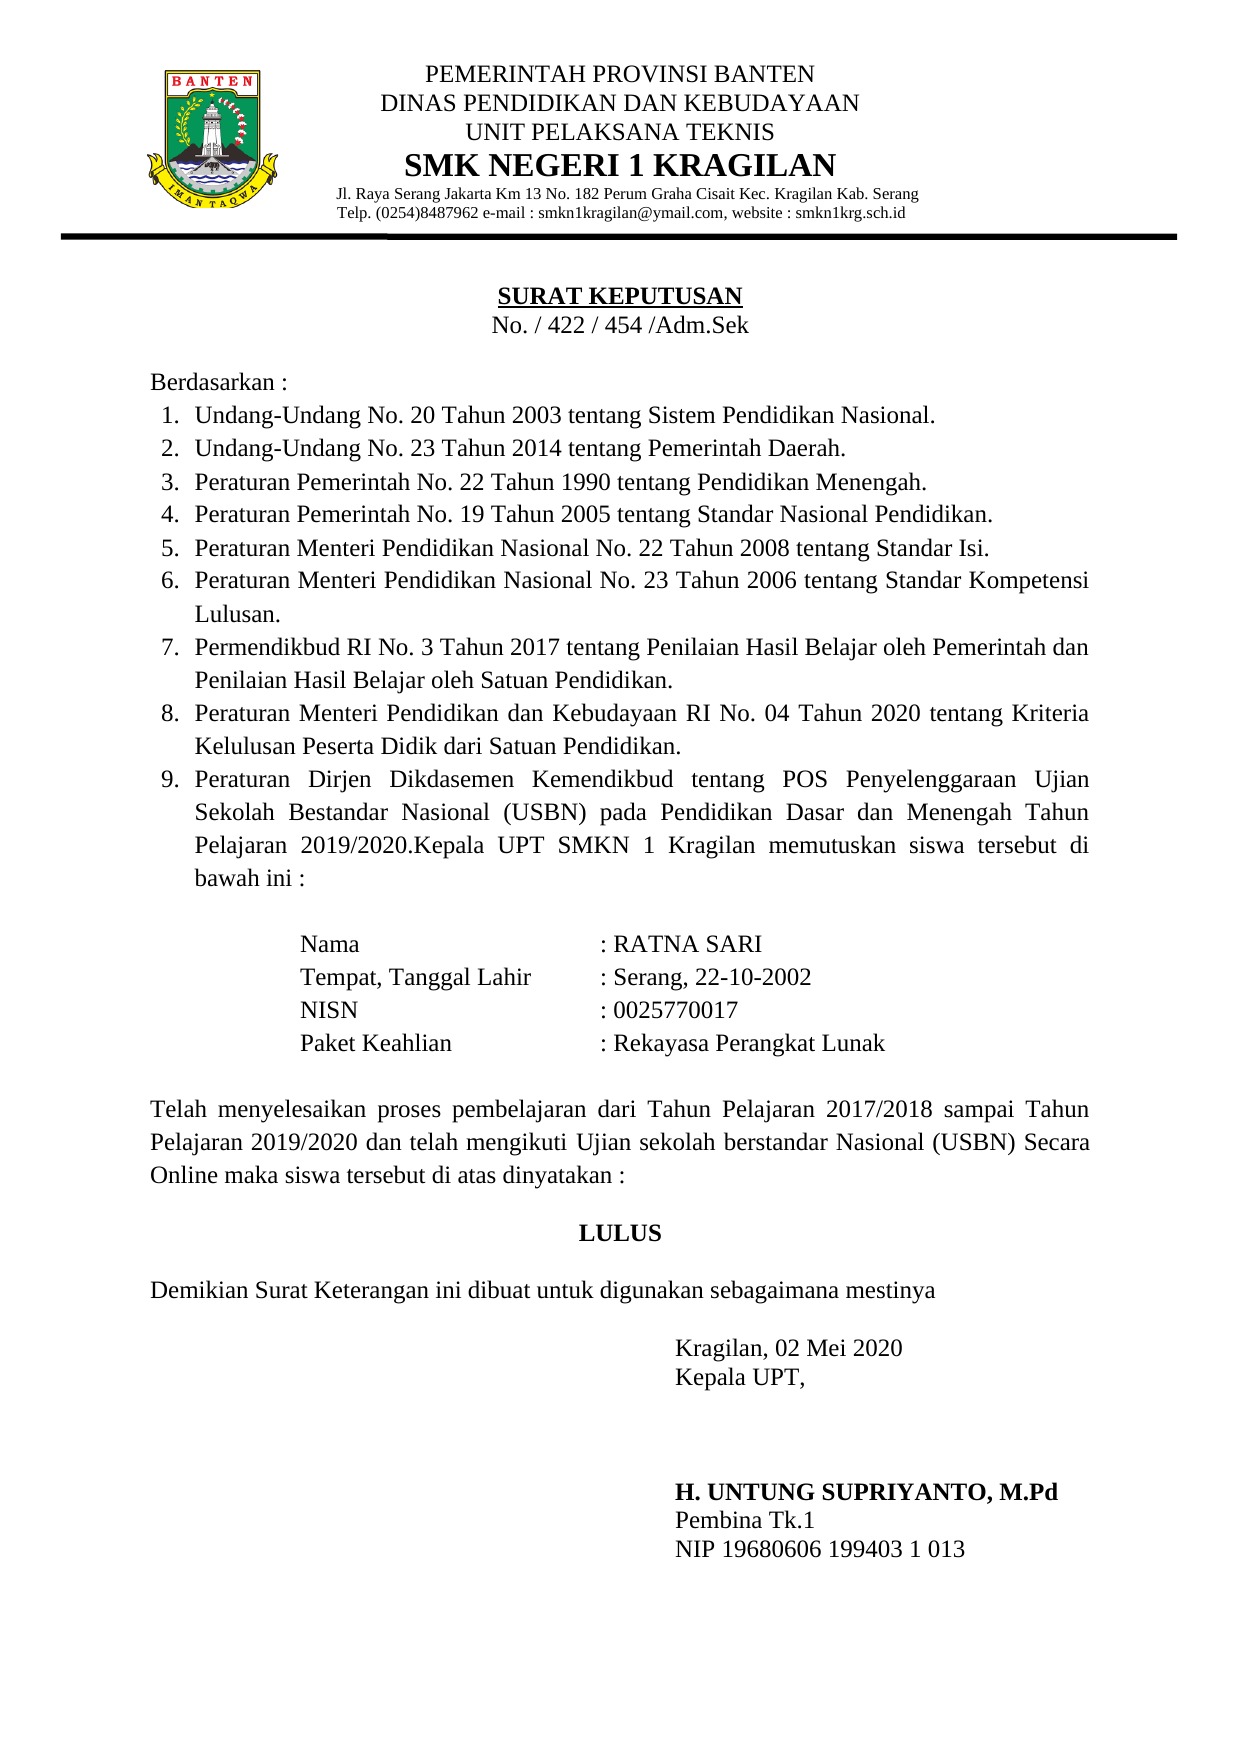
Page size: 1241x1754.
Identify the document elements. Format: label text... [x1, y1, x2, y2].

text Berdasarkan : [150, 367, 1090, 396]
list Peraturan Dirjen Dikdasemen Kemendikbud tentang POS Penyelenggaraan Ujian Sekolah Bestandar Nasional (USBN) pada Pendidikan Dasar dan Menengah Tahun Pelajaran 2019/2020.Kepala UPT SMKN 1 Kragilan memutuskan siswa tersebut di bawah ini : [179, 764, 1090, 892]
text H. UNTUNG SUPRIYANTO, M.Pd [150, 1477, 1090, 1506]
text Kepala UPT, [150, 1362, 1090, 1391]
list Peraturan Menteri Pendidikan dan Kebudayaan RI No. 04 Tahun 2020 tentang Kriteria Kelulusan Peserta Didik dari Satuan Pendidikan. [179, 698, 1090, 759]
text SURAT KEPUTUSAN [150, 281, 1090, 310]
list Peraturan Pemerintah No. 19 Tahun 2005 tentang Standar Nasional Pendidikan. [179, 499, 1090, 528]
text Demikian Surat Keterangan ini dibuat untuk digunakan sebagaimana mestinya [150, 1276, 1090, 1304]
text LULUS [150, 1218, 1090, 1247]
list Peraturan Pemerintah No. 22 Tahun 1990 tentang Pendidikan Menengah. [179, 467, 1090, 495]
text Pembina Tk.1 [150, 1506, 1090, 1534]
text Tempat, Tanggal Lahir : Serang, 22-10-2002 [150, 962, 1090, 991]
text Nama : RATNA SARI [150, 929, 1090, 958]
list Permendikbud RI No. 3 Tahun 2017 tentang Penilaian Hasil Belajar oleh Pemerintah dan Penilaian Hasil Belajar oleh Satuan Pendidikan. [179, 632, 1090, 693]
picture [146, 70, 279, 208]
text NIP 19680606 199403 1 013 [150, 1534, 1090, 1563]
list Undang-Undang No. 20 Tahun 2003 tentang Sistem Pendidikan Nasional. [179, 401, 1090, 429]
list Peraturan Menteri Pendidikan Nasional No. 22 Tahun 2008 tentang Standar Isi. [179, 533, 1090, 561]
text NISN : 0025770017 [150, 995, 1090, 1024]
text Kragilan, 02 Mei 2020 [150, 1333, 1090, 1362]
text No. / 422 / 454 /Adm.Sek [150, 310, 1090, 339]
list Peraturan Menteri Pendidikan Nasional No. 23 Tahun 2006 tentang Standar Kompetensi Lulusan. [179, 566, 1090, 627]
text Telah menyelesaikan proses pembelajaran dari Tahun Pelajaran 2017/2018 sampai Tahun Pelajaran 2019/2020 dan telah mengikuti Ujian sekolah berstandar Nasional (USBN) Secara Online maka siswa tersebut di atas dinyatakan : [150, 1094, 1090, 1189]
text Paket Keahlian : Rekayasa Perangkat Lunak [150, 1028, 1090, 1057]
list Undang-Undang No. 23 Tahun 2014 tentang Pemerintah Daerah. [179, 433, 1090, 462]
